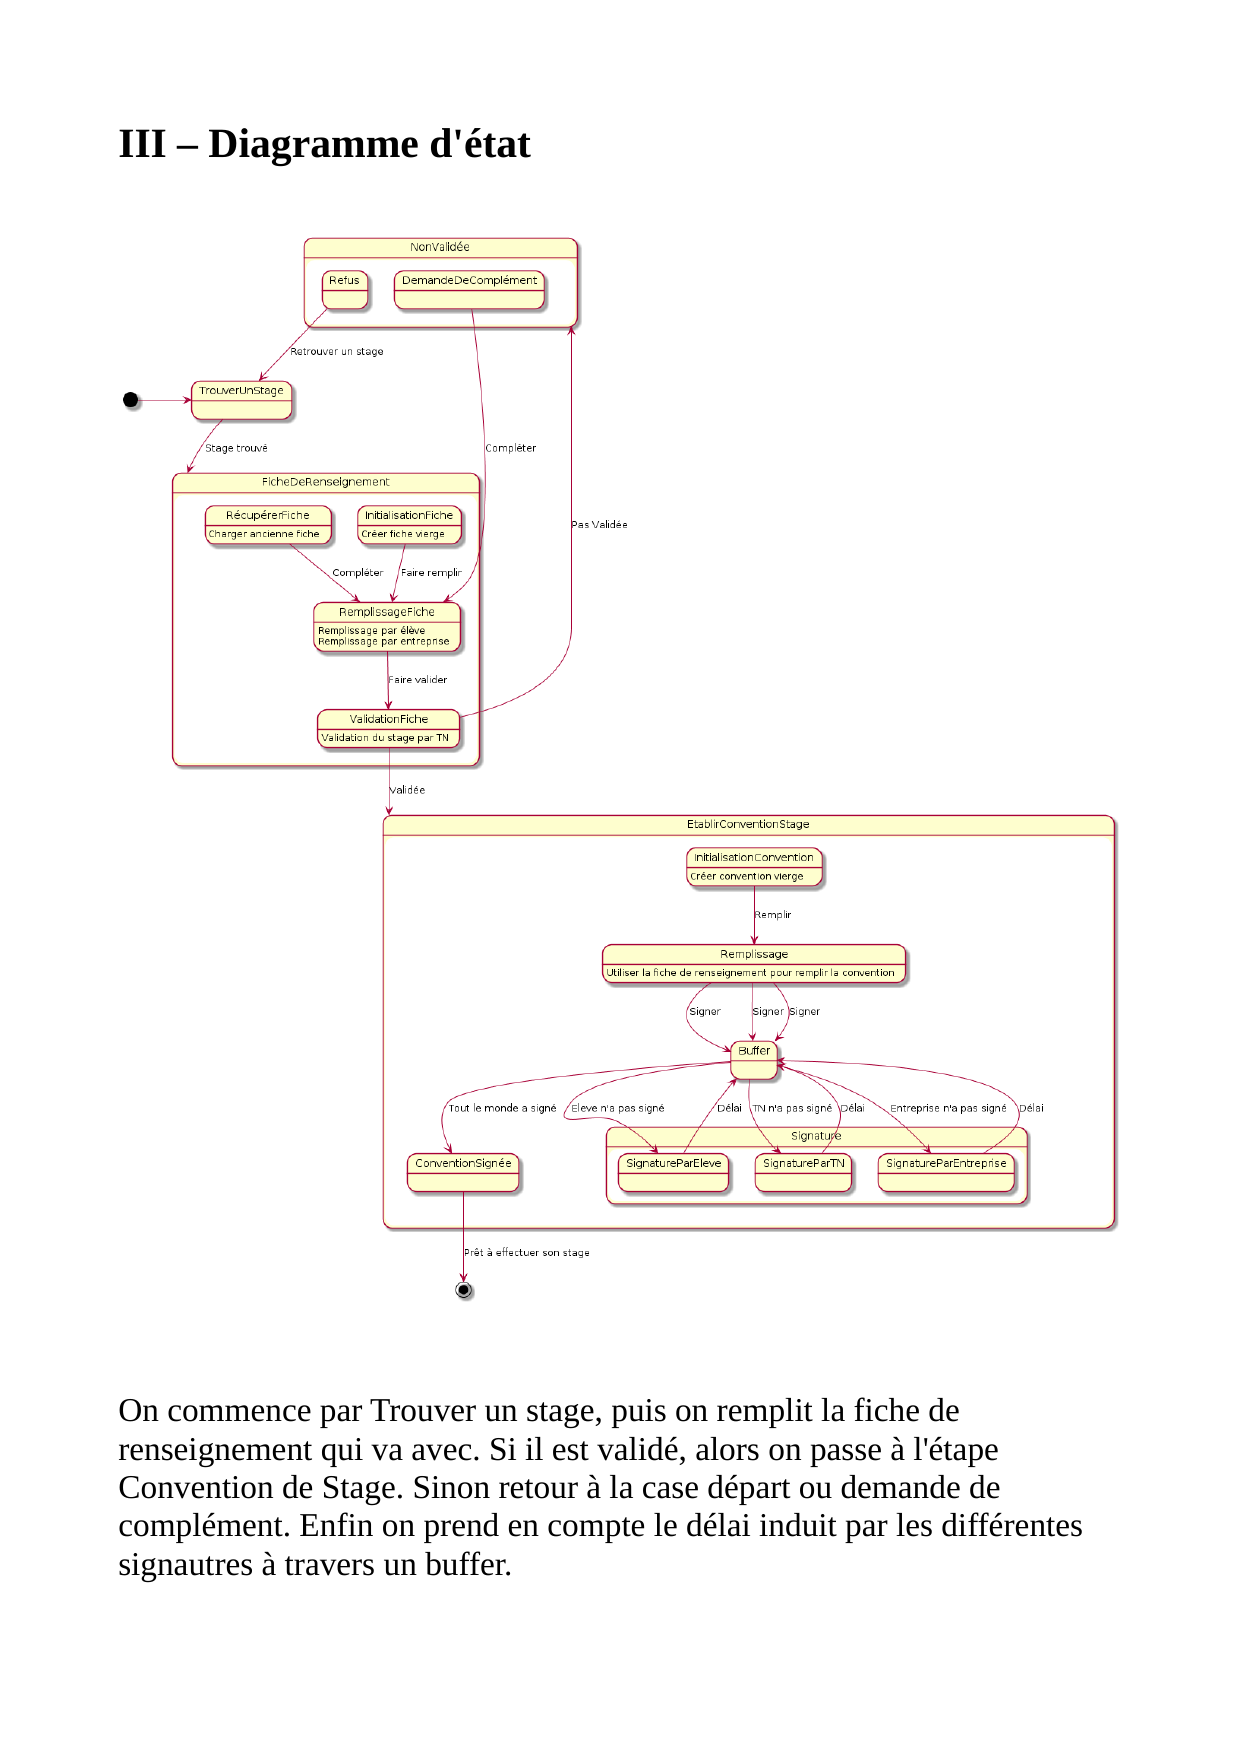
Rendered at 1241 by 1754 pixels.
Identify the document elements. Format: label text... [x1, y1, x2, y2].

text III – Diagramme d'état [118, 118, 1122, 166]
picture [118, 213, 1122, 1305]
text On commence par Trouver un stage, puis on remplit la fiche de renseignement qui va avec. Si il est validé, alors on passe à l'étape Convention de Stage. Sinon retour à la case départ ou demande de complément. Enfin on prend en compte le délai induit par les différentes signautres à travers un buffer. [118, 1391, 1122, 1582]
